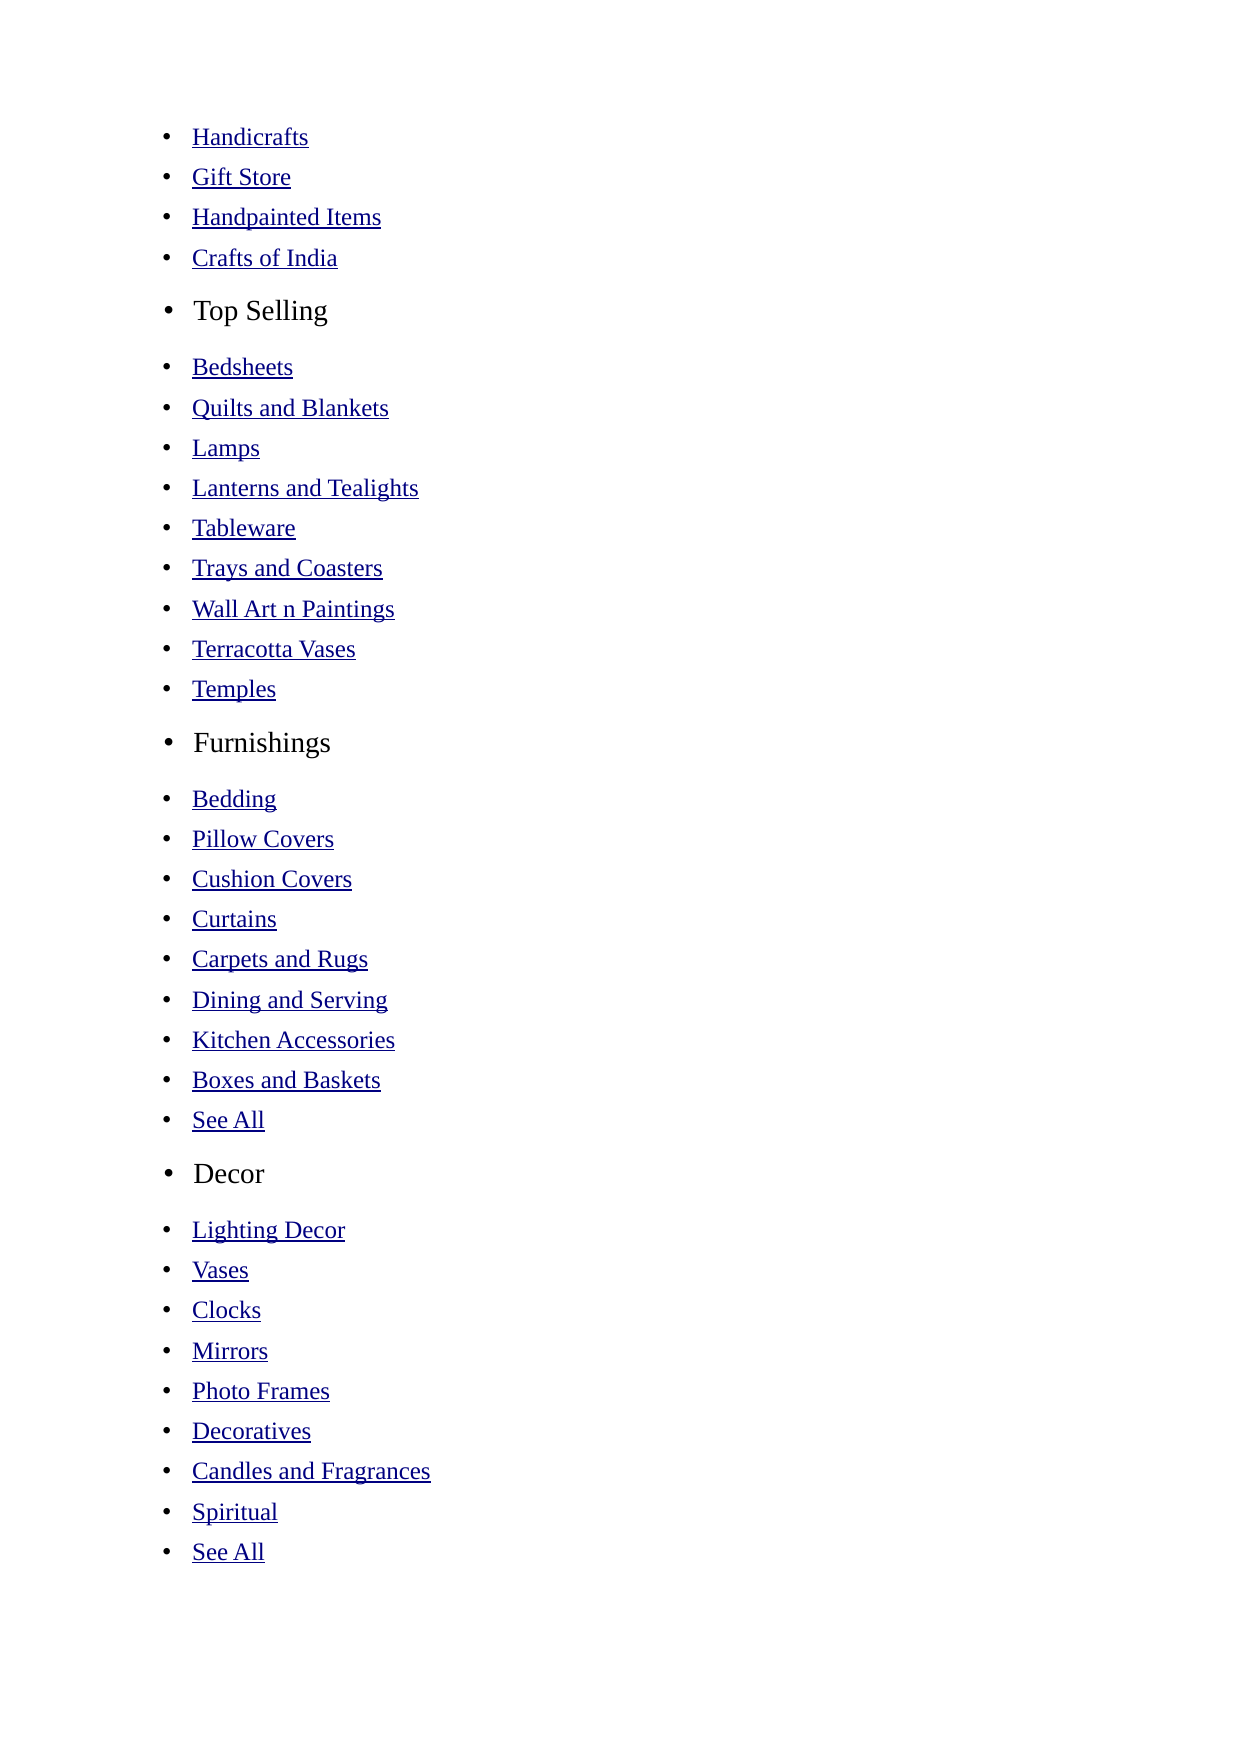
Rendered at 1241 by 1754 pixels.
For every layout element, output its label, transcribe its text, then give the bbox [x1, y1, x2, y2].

list Clocks [162, 1292, 1122, 1325]
list Lighting Decor [162, 1211, 1122, 1245]
list Photo Frames [162, 1372, 1122, 1406]
list Gift Store [162, 158, 1122, 192]
list Vases [162, 1251, 1122, 1285]
list Bedsheets [162, 348, 1122, 382]
list Curtains [162, 900, 1122, 934]
list Candles and Fragrances [162, 1452, 1122, 1486]
list Kitchen Accessories [162, 1021, 1122, 1054]
list Mirrors [162, 1332, 1122, 1365]
list Temples [162, 670, 1122, 704]
list Terracotta Vases [162, 630, 1122, 663]
list Trays and Coasters [162, 549, 1122, 583]
list Lanterns and Tealights [162, 469, 1122, 503]
list Top Selling [164, 293, 1122, 327]
list Carpets and Rugs [162, 941, 1122, 974]
list Dining and Serving [162, 981, 1122, 1014]
list Pillow Covers [162, 820, 1122, 853]
list Decoratives [162, 1412, 1122, 1446]
list Furnishings [164, 725, 1122, 758]
list Quilts and Blankets [162, 389, 1122, 422]
list See All [162, 1533, 1122, 1566]
list Handpainted Items [162, 198, 1122, 232]
list Tableware [162, 509, 1122, 543]
list Spiritual [162, 1493, 1122, 1526]
list Decor [164, 1156, 1122, 1190]
list Cushion Covers [162, 860, 1122, 894]
list Bedding [162, 780, 1122, 813]
list Lamps [162, 429, 1122, 462]
list Handicrafts [162, 118, 1122, 152]
list See All [162, 1101, 1122, 1135]
list Wall Art n Paintings [162, 590, 1122, 623]
list Crafts of India [162, 239, 1122, 272]
list Boxes and Baskets [162, 1061, 1122, 1095]
